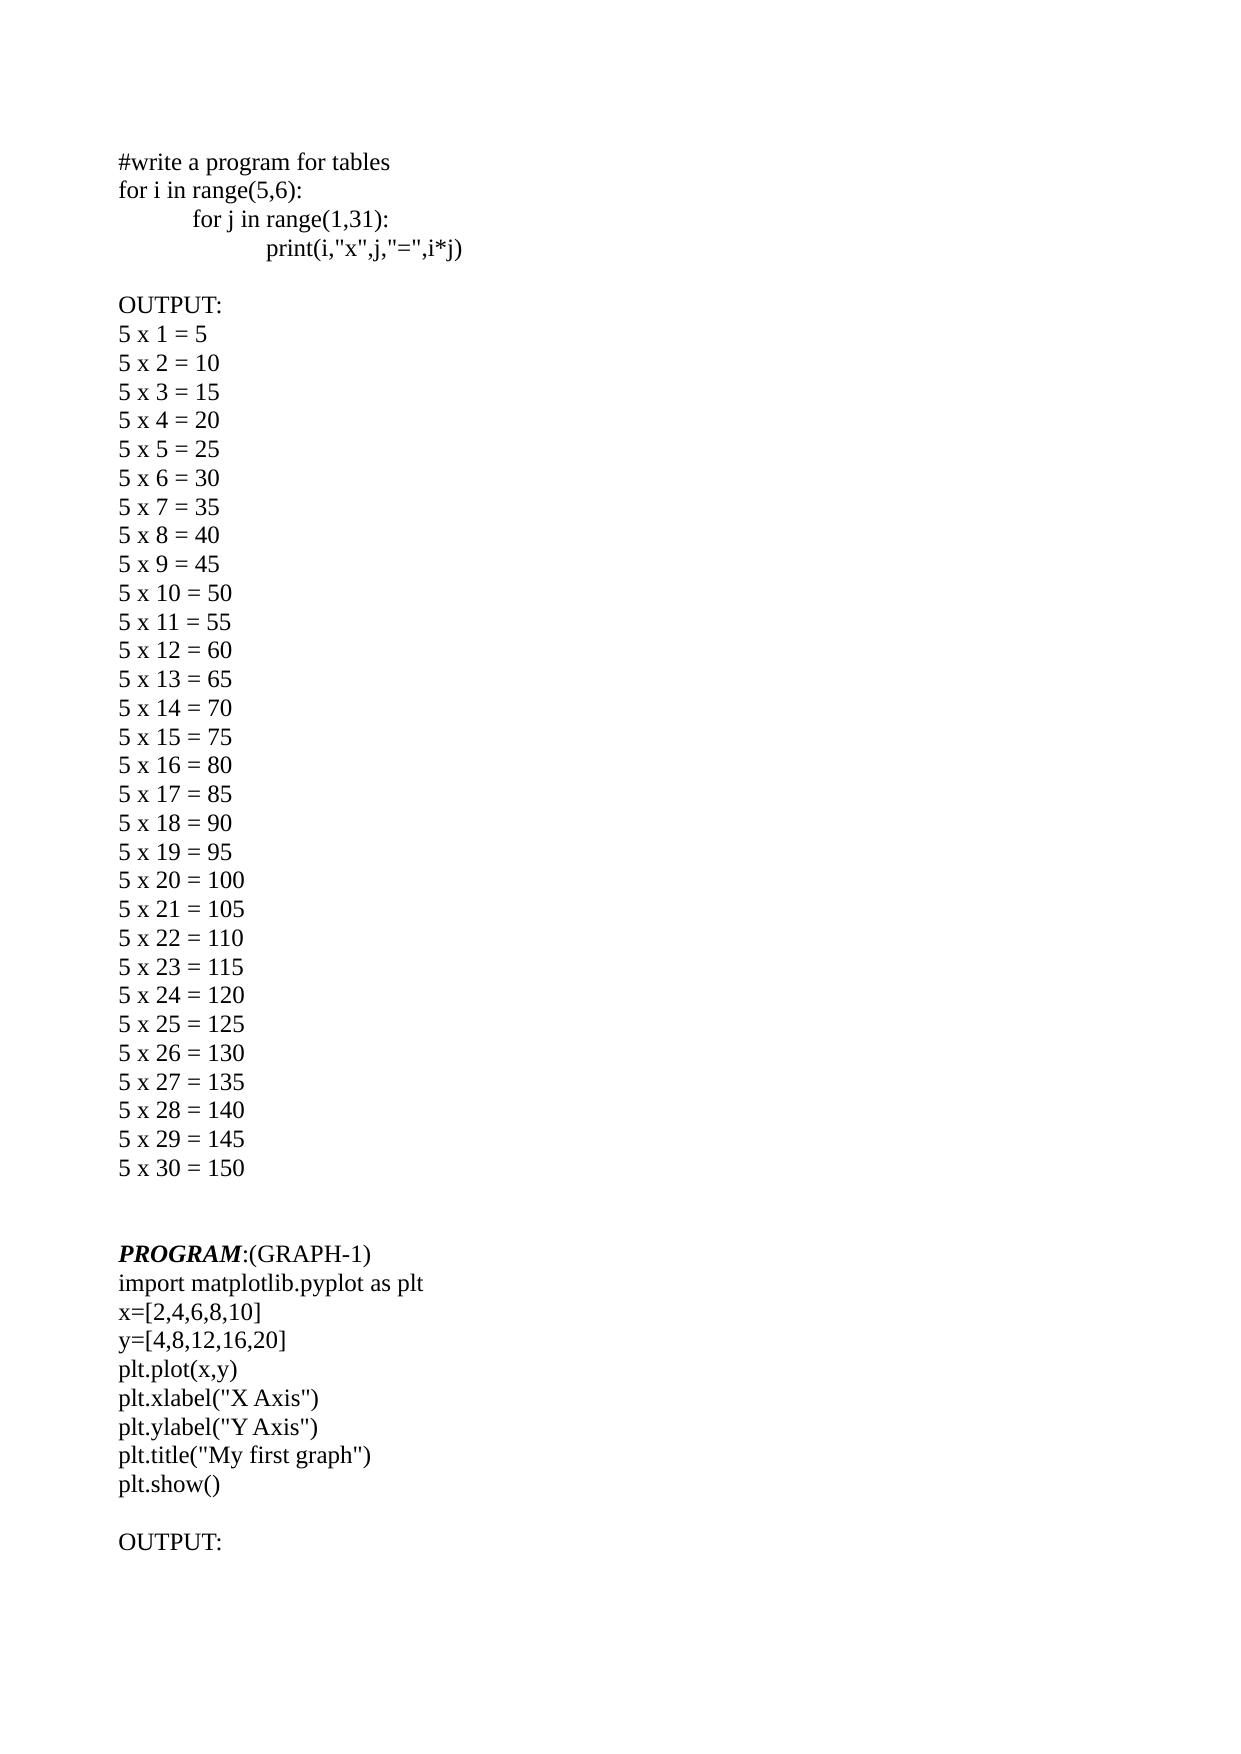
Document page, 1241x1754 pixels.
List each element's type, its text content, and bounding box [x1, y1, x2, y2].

text 5 x 30 = 150 [118, 1153, 1122, 1182]
text 5 x 8 = 40 [118, 521, 1122, 549]
text 5 x 3 = 15 [118, 377, 1122, 406]
text 5 x 2 = 10 [118, 348, 1122, 377]
text 5 x 26 = 130 [118, 1038, 1122, 1067]
text 5 x 11 = 55 [118, 607, 1122, 636]
text plt.xlabel("X Axis") [118, 1383, 1122, 1412]
text 5 x 28 = 140 [118, 1096, 1122, 1124]
text #write a program for tables [118, 147, 1122, 176]
text import matplotlib.pyplot as plt [118, 1268, 1122, 1297]
text OUTPUT: [118, 291, 1122, 319]
text plt.title("My first graph") [118, 1441, 1122, 1469]
text 5 x 23 = 115 [118, 952, 1122, 981]
text 5 x 7 = 35 [118, 492, 1122, 521]
text plt.plot(x,y) [118, 1354, 1122, 1383]
text 5 x 5 = 25 [118, 434, 1122, 463]
text 5 x 9 = 45 [118, 549, 1122, 578]
text 5 x 15 = 75 [118, 722, 1122, 751]
text 5 x 25 = 125 [118, 1009, 1122, 1038]
text 5 x 18 = 90 [118, 808, 1122, 837]
text 5 x 4 = 20 [118, 406, 1122, 434]
text for i in range(5,6): [118, 176, 1122, 204]
text for j in range(1,31): [118, 204, 1122, 233]
text 5 x 29 = 145 [118, 1124, 1122, 1153]
text 5 x 16 = 80 [118, 751, 1122, 779]
text print(i,"x",j,"=",i*j) [118, 233, 1122, 262]
text x=[2,4,6,8,10] [118, 1297, 1122, 1326]
text 5 x 19 = 95 [118, 837, 1122, 866]
text plt.show() [118, 1469, 1122, 1498]
text 5 x 21 = 105 [118, 894, 1122, 923]
text 5 x 27 = 135 [118, 1067, 1122, 1096]
text y=[4,8,12,16,20] [118, 1326, 1122, 1354]
text 5 x 1 = 5 [118, 319, 1122, 348]
text 5 x 17 = 85 [118, 779, 1122, 808]
text plt.ylabel("Y Axis") [118, 1412, 1122, 1441]
text 5 x 20 = 100 [118, 866, 1122, 894]
text 5 x 14 = 70 [118, 693, 1122, 722]
text 5 x 22 = 110 [118, 923, 1122, 952]
text 5 x 13 = 65 [118, 664, 1122, 693]
text 5 x 12 = 60 [118, 636, 1122, 664]
text 5 x 10 = 50 [118, 578, 1122, 607]
text 5 x 6 = 30 [118, 463, 1122, 492]
text 5 x 24 = 120 [118, 981, 1122, 1009]
text PROGRAM:(GRAPH-1) [118, 1239, 1122, 1268]
text OUTPUT: [118, 1527, 1122, 1556]
